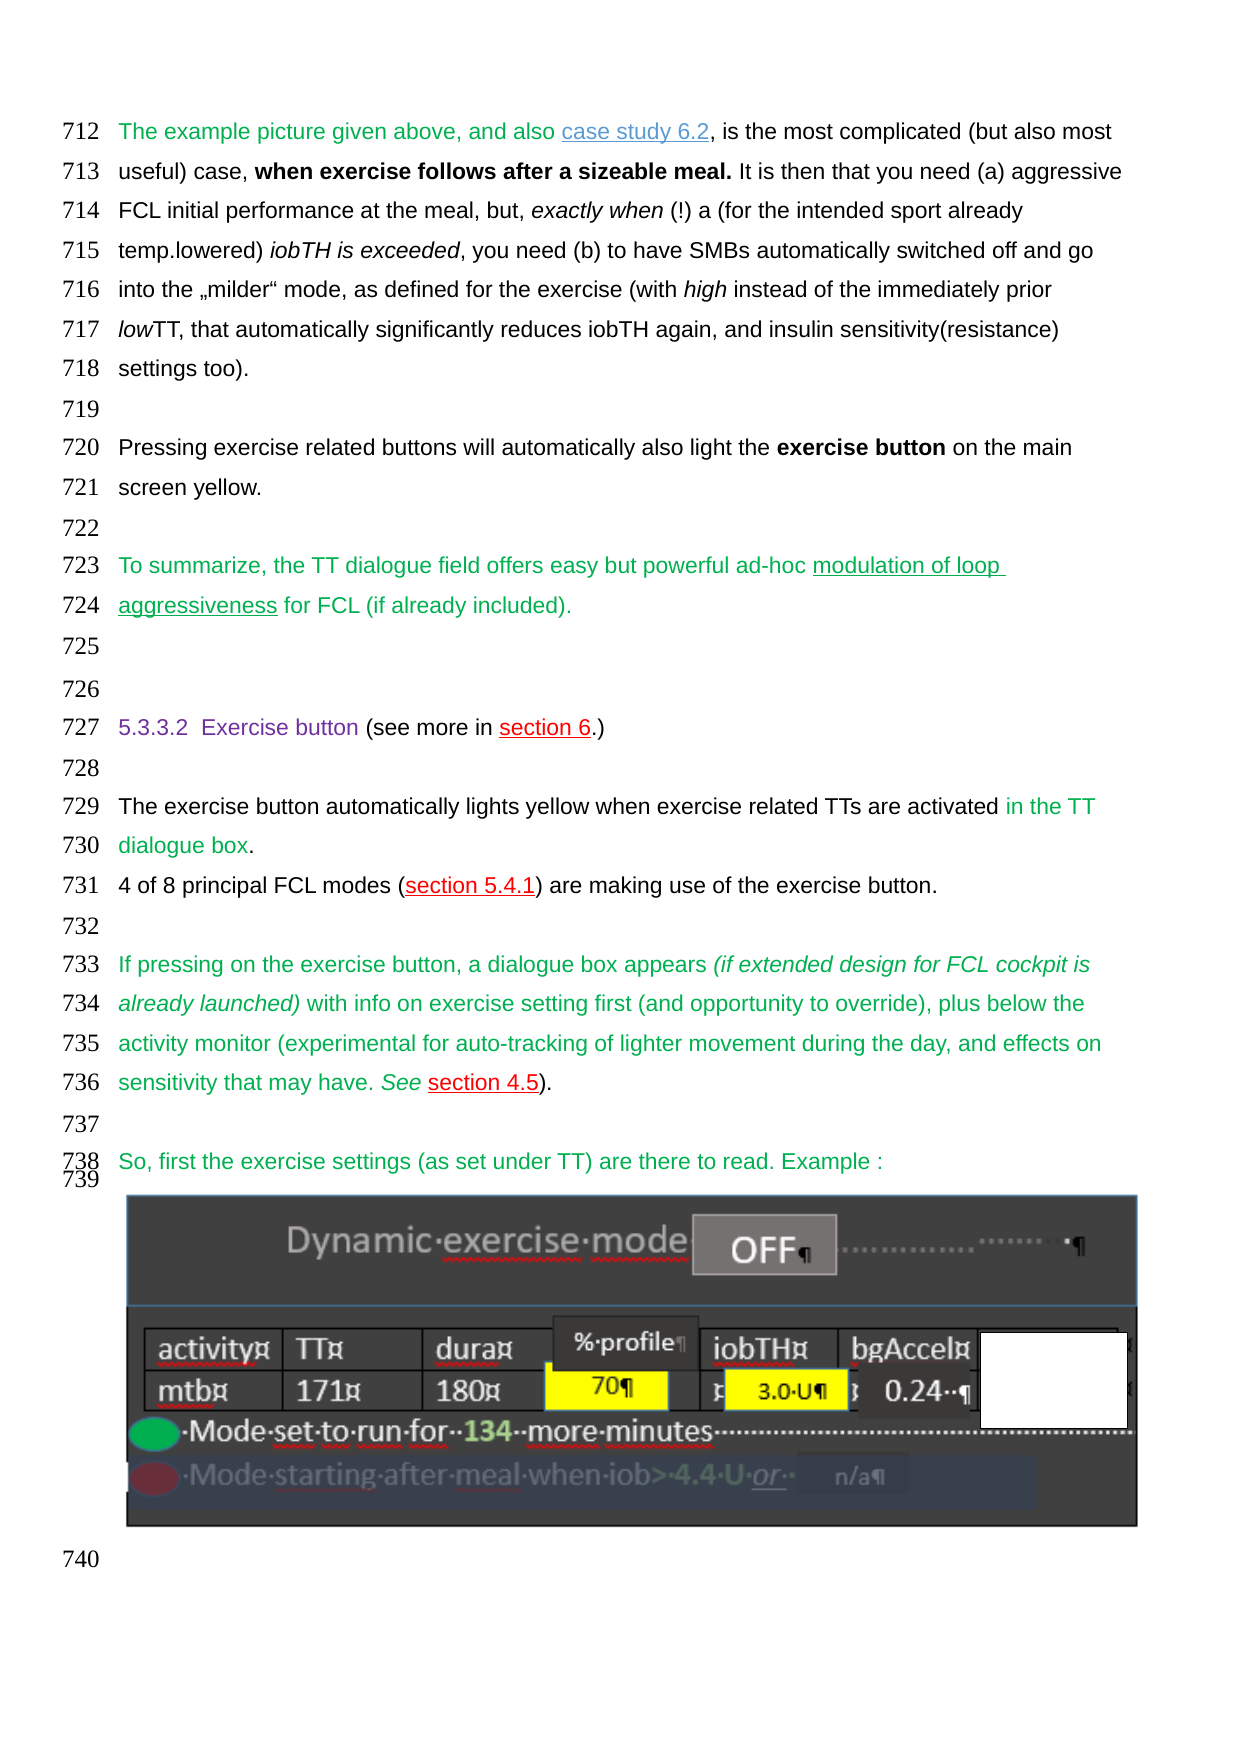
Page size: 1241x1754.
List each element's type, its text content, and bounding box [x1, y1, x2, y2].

text 5.3.3.2 Exercise button (see more in section 6.) [118, 714, 1122, 740]
text Pressing exercise related buttons will automatically also light the exercise button on the main screen yellow. [118, 434, 1122, 500]
text The exercise button automatically lights yellow when exercise related TTs are activated in the TT dialogue box. [118, 793, 1122, 859]
text effect.sens. [996, 1340, 1112, 1369]
text The example picture given above, and also case study 6.2, is the most complicated (but also most useful) case, when exercise follows after a sizeable meal. It is then that you need (a) aggressive FCL initial performance at the meal, but, exactly when (!) a (for the intended sport already temp.lowered) iobTH is exceeded, you need (b) to have SMBs automatically switched off and go into the „milder“ mode, as defined for the exercise (with high instead of the immediately prior lowTT, that automatically significantly reduces iobTH again, and insulin sensitivity(resistance) settings too). [118, 118, 1122, 381]
text So, first the exercise settings (as set under TT) are there to read. Example : [118, 1148, 1122, 1174]
text 4 of 8 principal FCL modes (section 5.4.1) are making use of the exercise button. [118, 872, 1122, 898]
text To summarize, the TT dialogue field offers easy but powerful ad-hoc modulation of loop aggressiveness for FCL (if already included). [118, 552, 1122, 618]
text 70 % [996, 1369, 1112, 1403]
text If pressing on the exercise button, a dialogue box appears (if extended design for FCL cockpit is already launched) with info on exercise setting first (and opportunity to override), plus below the activity monitor (experimental for auto-tracking of lighter movement during the day, and effects on sensitivity that may have. See section 4.5). [118, 951, 1122, 1096]
